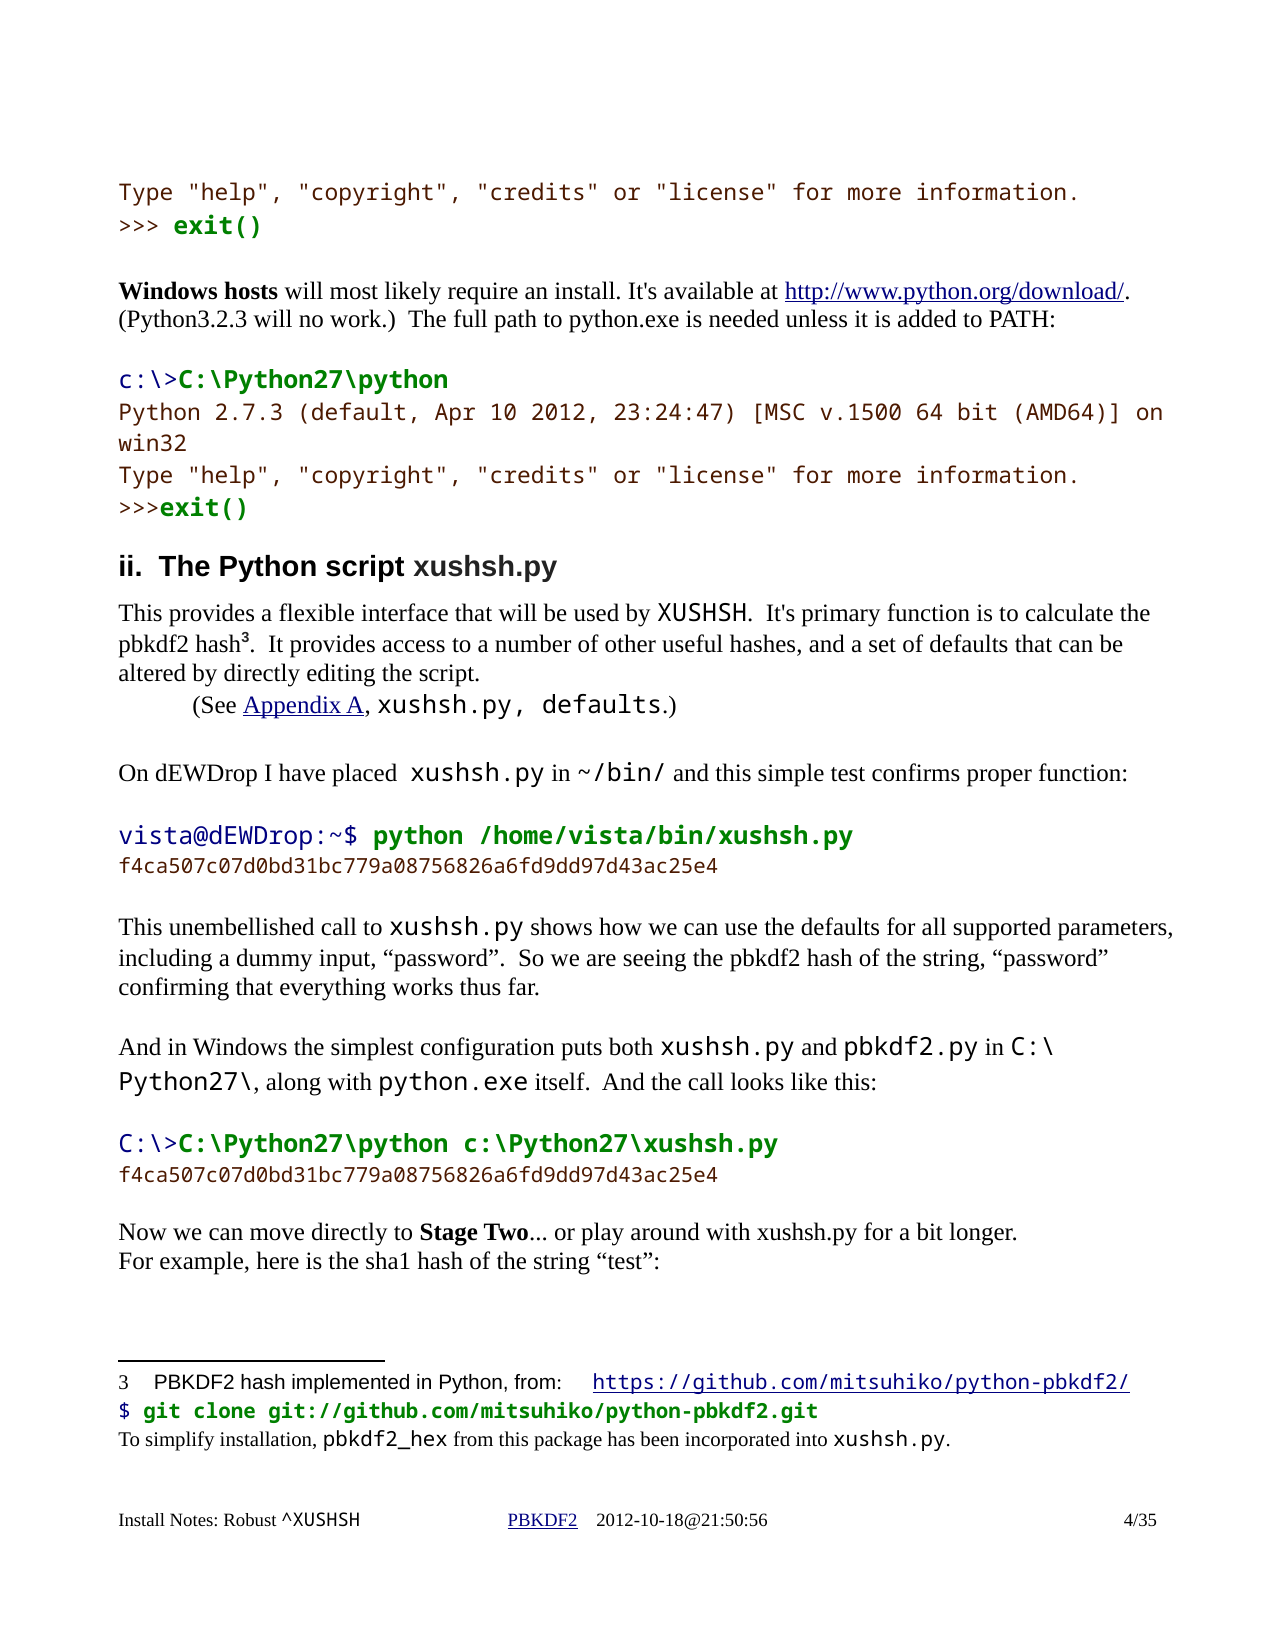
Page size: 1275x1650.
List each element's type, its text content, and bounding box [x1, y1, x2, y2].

text On dEWDrop I have placed xushsh.py in ~/bin/ and this simple test confirms proper function: [118, 755, 1183, 789]
text >>> exit() [118, 208, 1183, 242]
text (See Appendix A, xushsh.py, defaults.) [118, 687, 1183, 721]
text f4ca507c07d0bd31bc779a08756826a6fd9dd97d43ac25e4 [118, 852, 1183, 880]
text Type "help", "copyright", "credits" or "license" for more information. [118, 458, 1183, 490]
text PBKDF2 hash implemented in Python, from: https://github.com/mitsuhiko/python-pbkdf2/ [118, 1367, 1183, 1396]
text Python 2.7.3 (default, Apr 10 2012, 23:24:47) [MSC v.1500 64 bit (AMD64)] on win32 [118, 396, 1183, 458]
text $ git clone git://github.com/mitsuhiko/python-pbkdf2.git [118, 1396, 1183, 1424]
text Type "help", "copyright", "credits" or "license" for more information. [118, 176, 1183, 208]
text To simplify installation, pbkdf2_hex from this package has been incorporated into xushsh.py. [118, 1424, 1183, 1453]
text This provides a flexible interface that will be used by XUSHSH. It's primary function is to calculate the pbkdf2 hash. It provides access to a number of other useful hashes, and a set of defaults that can be altered by directly editing the script. [118, 595, 1183, 687]
text vista@dEWDrop:~$ python /home/vista/bin/xushsh.py [118, 817, 1183, 852]
text >>>exit() [118, 490, 1183, 524]
text For example, here is the sha1 hash of the string “test”: [118, 1246, 1183, 1275]
text Now we can move directly to Stage Two... or play around with xushsh.py for a bit longer. [118, 1217, 1183, 1246]
text And in Windows the simplest configuration puts both xushsh.py and pbkdf2.py in C:\Python27\, along with python.exe itself. And the call looks like this: [118, 1029, 1183, 1097]
text Windows hosts will most likely require an install. It's available at http://www.python.org/download/. [118, 276, 1183, 304]
text c:\>C:\Python27\python [118, 362, 1183, 396]
text (Python3.2.3 will no work.) The full path to python.exe is needed unless it is added to PATH: [118, 304, 1183, 333]
text This unembellished call to xushsh.py shows how we can use the defaults for all supported parameters, including a dummy input, “password”. So we are seeing the pbkdf2 hash of the string, “password” confirming that everything works thus far. [118, 909, 1183, 1000]
text f4ca507c07d0bd31bc779a08756826a6fd9dd97d43ac25e4 [118, 1160, 1183, 1188]
text C:\>C:\Python27\python c:\Python27\xushsh.py [118, 1126, 1183, 1160]
subtitle ii. The Python script xushsh.py [118, 549, 1183, 582]
